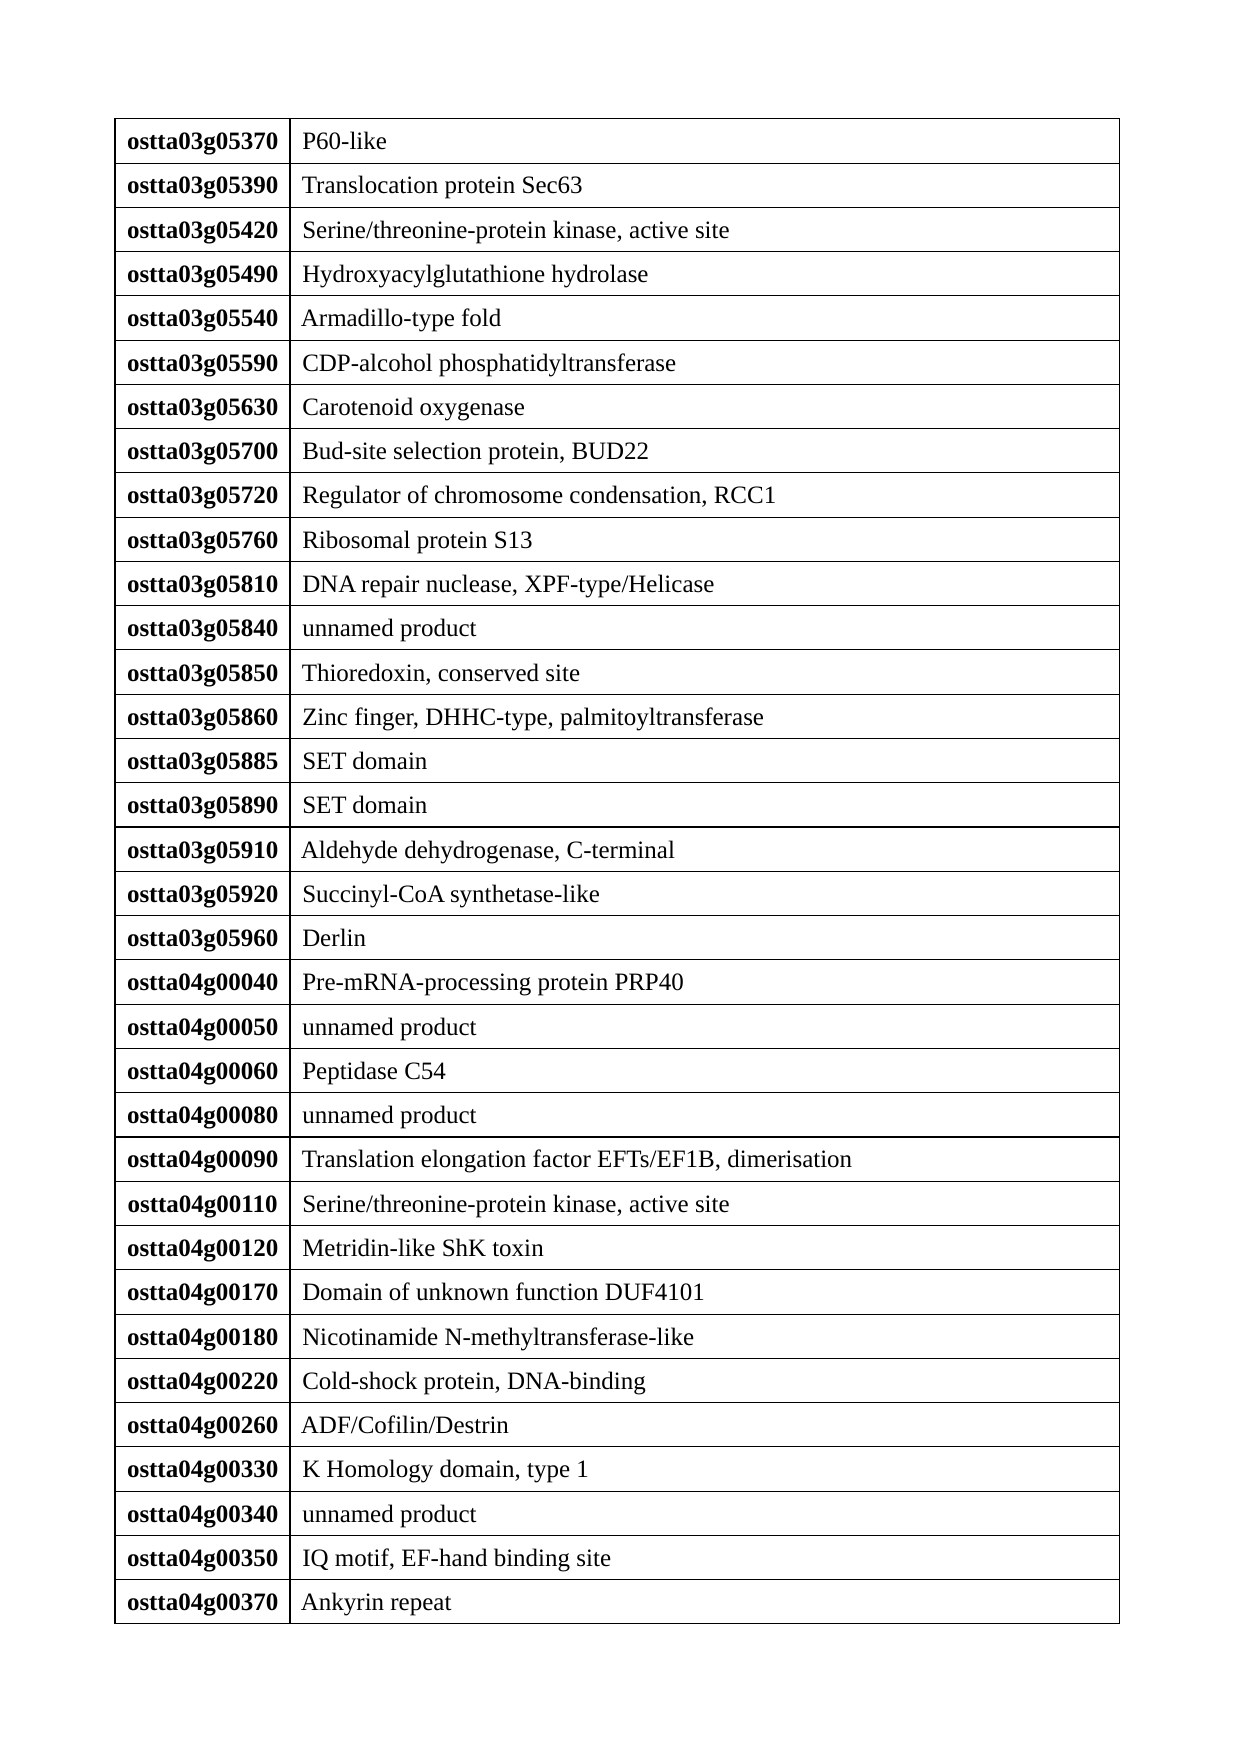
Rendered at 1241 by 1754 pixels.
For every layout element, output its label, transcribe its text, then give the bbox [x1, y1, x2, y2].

table_cell Translation elongation factor EFTs/EF1B, dimerisation [291, 1138, 1119, 1181]
table_cell K Homology domain, type 1 [291, 1447, 1119, 1491]
table_cell Armadillo-type fold [291, 296, 1119, 339]
table_cell ostta04g00340 [116, 1492, 289, 1535]
table_cell P60-like [291, 119, 1119, 162]
table_cell Thioredoxin, conserved site [291, 650, 1119, 694]
table_cell Serine/threonine-protein kinase, active site [291, 1182, 1119, 1225]
table_cell SET domain [291, 739, 1119, 782]
table_cell IQ motif, EF-hand binding site [291, 1536, 1119, 1579]
table_cell Derlin [291, 916, 1119, 959]
table_cell ostta03g05490 [116, 252, 289, 295]
table_cell ostta04g00090 [116, 1138, 289, 1181]
table_cell SET domain [291, 783, 1119, 826]
table_cell Ankyrin repeat [291, 1580, 1119, 1623]
table_cell ostta04g00110 [116, 1182, 289, 1225]
table_cell ostta03g05370 [116, 119, 289, 162]
table_cell ostta03g05540 [116, 296, 289, 339]
table_cell Regulator of chromosome condensation, RCC1 [291, 473, 1119, 517]
table_cell ostta04g00260 [116, 1403, 289, 1446]
table_cell Succinyl-CoA synthetase-like [291, 872, 1119, 915]
table_cell ostta04g00040 [116, 960, 289, 1003]
table_cell ostta03g05720 [116, 473, 289, 517]
table_cell Nicotinamide N-methyltransferase-like [291, 1315, 1119, 1358]
table_cell unnamed product [291, 1492, 1119, 1535]
table_cell ostta04g00370 [116, 1580, 289, 1623]
table_cell ostta03g05840 [116, 606, 289, 649]
table_cell ADF/Cofilin/Destrin [291, 1403, 1119, 1446]
table_cell ostta03g05700 [116, 429, 289, 472]
table_cell ostta03g05590 [116, 341, 289, 384]
table_cell Carotenoid oxygenase [291, 385, 1119, 428]
table_cell ostta03g05760 [116, 518, 289, 561]
table_cell Ribosomal protein S13 [291, 518, 1119, 561]
table_cell ostta04g00080 [116, 1093, 289, 1136]
table_cell Pre-mRNA-processing protein PRP40 [291, 960, 1119, 1003]
table_cell Cold-shock protein, DNA-binding [291, 1359, 1119, 1402]
table_cell Domain of unknown function DUF4101 [291, 1270, 1119, 1313]
table_cell Aldehyde dehydrogenase, C-terminal [291, 828, 1119, 871]
table_cell DNA repair nuclease, XPF-type/Helicase [291, 562, 1119, 605]
table_cell ostta03g05960 [116, 916, 289, 959]
table_cell ostta04g00170 [116, 1270, 289, 1313]
table_cell ostta04g00060 [116, 1049, 289, 1092]
table_cell ostta03g05890 [116, 783, 289, 826]
table_cell ostta03g05850 [116, 650, 289, 694]
table_cell ostta04g00220 [116, 1359, 289, 1402]
table_cell Peptidase C54 [291, 1049, 1119, 1092]
table_cell ostta04g00120 [116, 1226, 289, 1269]
table_cell CDP-alcohol phosphatidyltransferase [291, 341, 1119, 384]
table_cell ostta03g05420 [116, 208, 289, 251]
table_cell Metridin-like ShK toxin [291, 1226, 1119, 1269]
table_cell unnamed product [291, 1005, 1119, 1048]
table_cell ostta04g00350 [116, 1536, 289, 1579]
table_cell Translocation protein Sec63 [291, 164, 1119, 207]
table_cell ostta03g05920 [116, 872, 289, 915]
table_cell ostta04g00050 [116, 1005, 289, 1048]
table_cell ostta03g05390 [116, 164, 289, 207]
table_cell ostta03g05910 [116, 828, 289, 871]
table_cell unnamed product [291, 606, 1119, 649]
table_cell ostta03g05810 [116, 562, 289, 605]
table_cell ostta03g05885 [116, 739, 289, 782]
table_cell ostta04g00330 [116, 1447, 289, 1491]
table_cell Serine/threonine-protein kinase, active site [291, 208, 1119, 251]
table_cell unnamed product [291, 1093, 1119, 1136]
table_cell ostta03g05630 [116, 385, 289, 428]
table_cell ostta03g05860 [116, 695, 289, 738]
table_cell Zinc finger, DHHC-type, palmitoyltransferase [291, 695, 1119, 738]
table_cell Hydroxyacylglutathione hydrolase [291, 252, 1119, 295]
table_cell ostta04g00180 [116, 1315, 289, 1358]
table_cell Bud-site selection protein, BUD22 [291, 429, 1119, 472]
